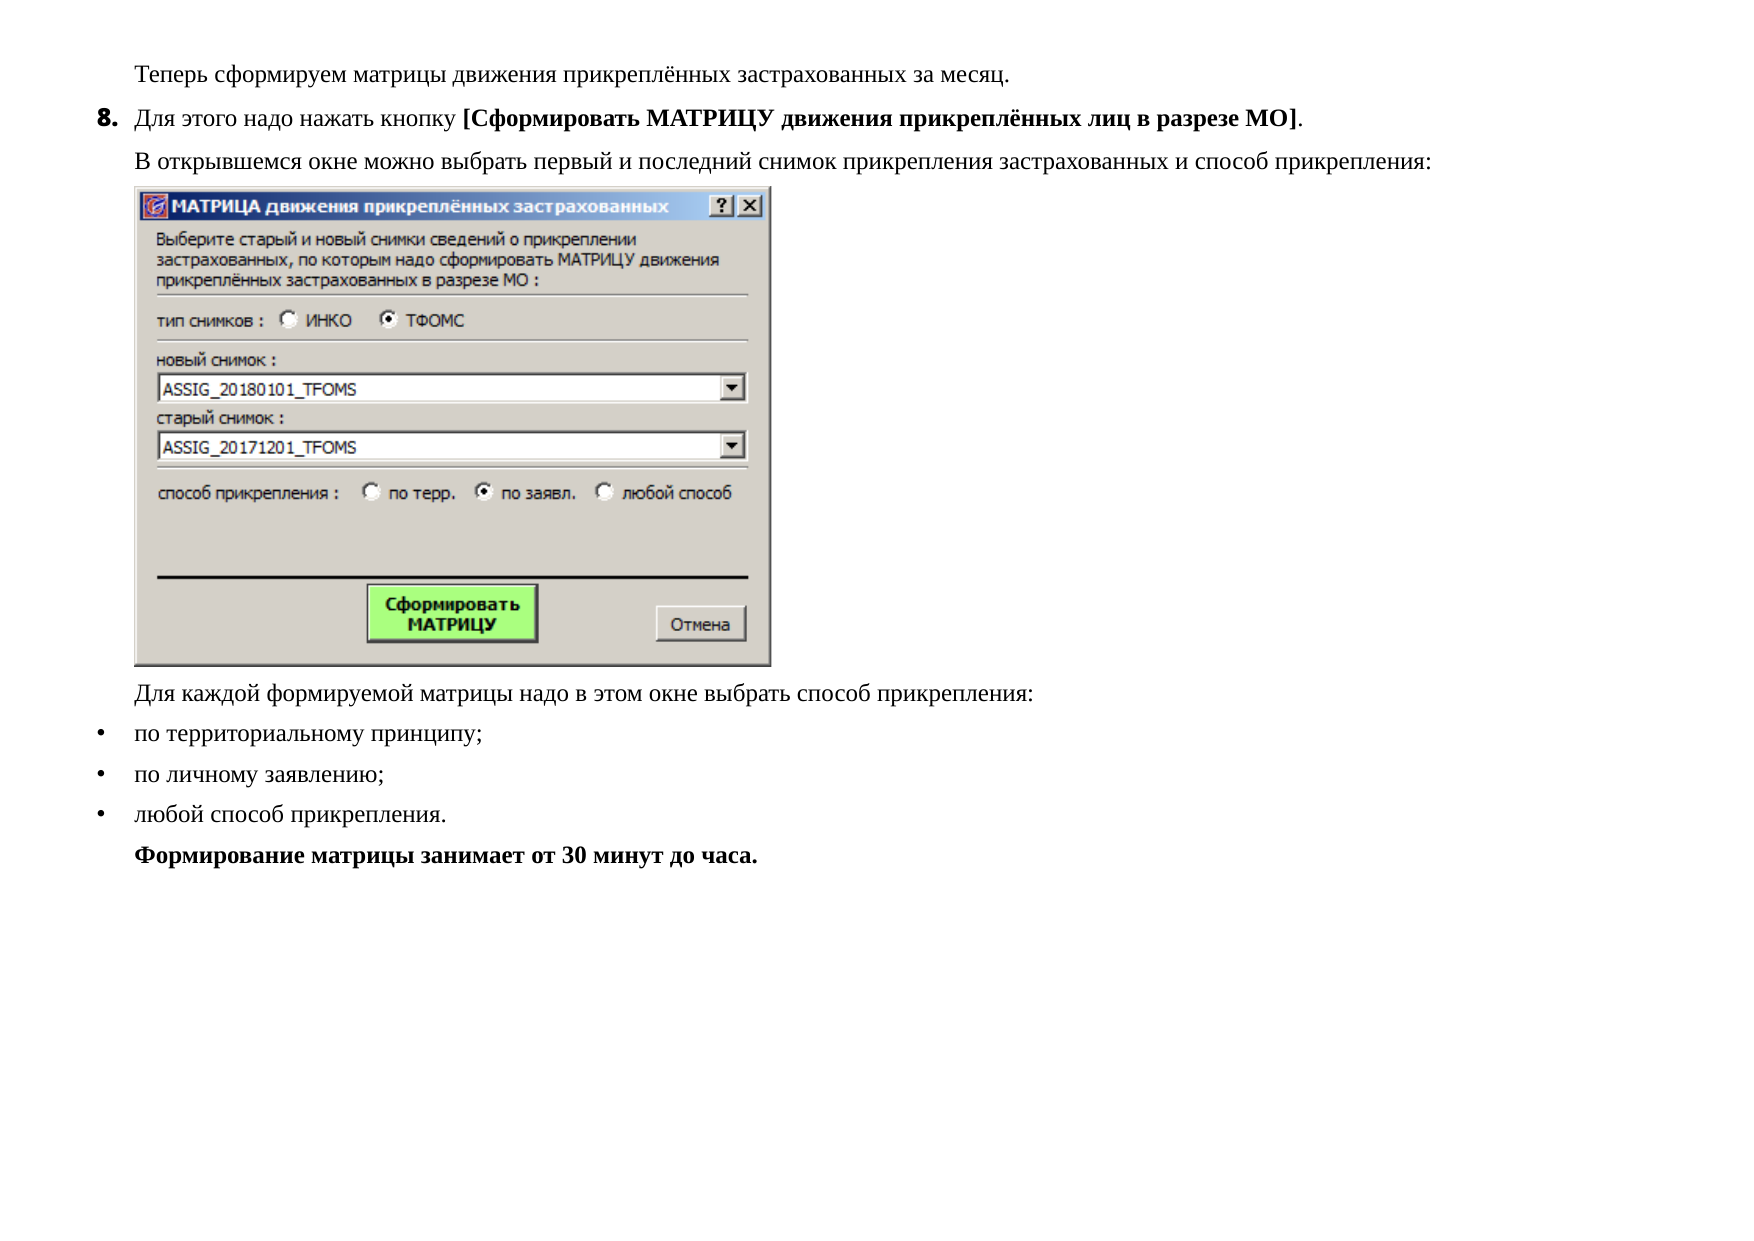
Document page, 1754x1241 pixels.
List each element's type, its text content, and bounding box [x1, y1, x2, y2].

list по территориальному принципу; [97, 718, 1695, 747]
list Теперь сформируем матрицы движения прикреплённых застрахованных за месяц. [97, 59, 1695, 88]
list Формирование матрицы занимает от 30 минут до часа. [97, 840, 1695, 868]
list Для каждой формируемой матрицы надо в этом окне выбрать способ прикрепления: [97, 678, 1695, 707]
list любой способ прикрепления. [97, 799, 1695, 828]
picture [134, 186, 772, 667]
list В открывшемся окне можно выбрать первый и последний снимок прикрепления застрахованных и способ прикрепления: [97, 146, 1695, 175]
list Для этого надо нажать кнопку [Сформировать МАТРИЦУ движения прикреплённых лиц в разрезе МО]. [97, 99, 1695, 133]
list по личному заявлению; [97, 759, 1695, 788]
